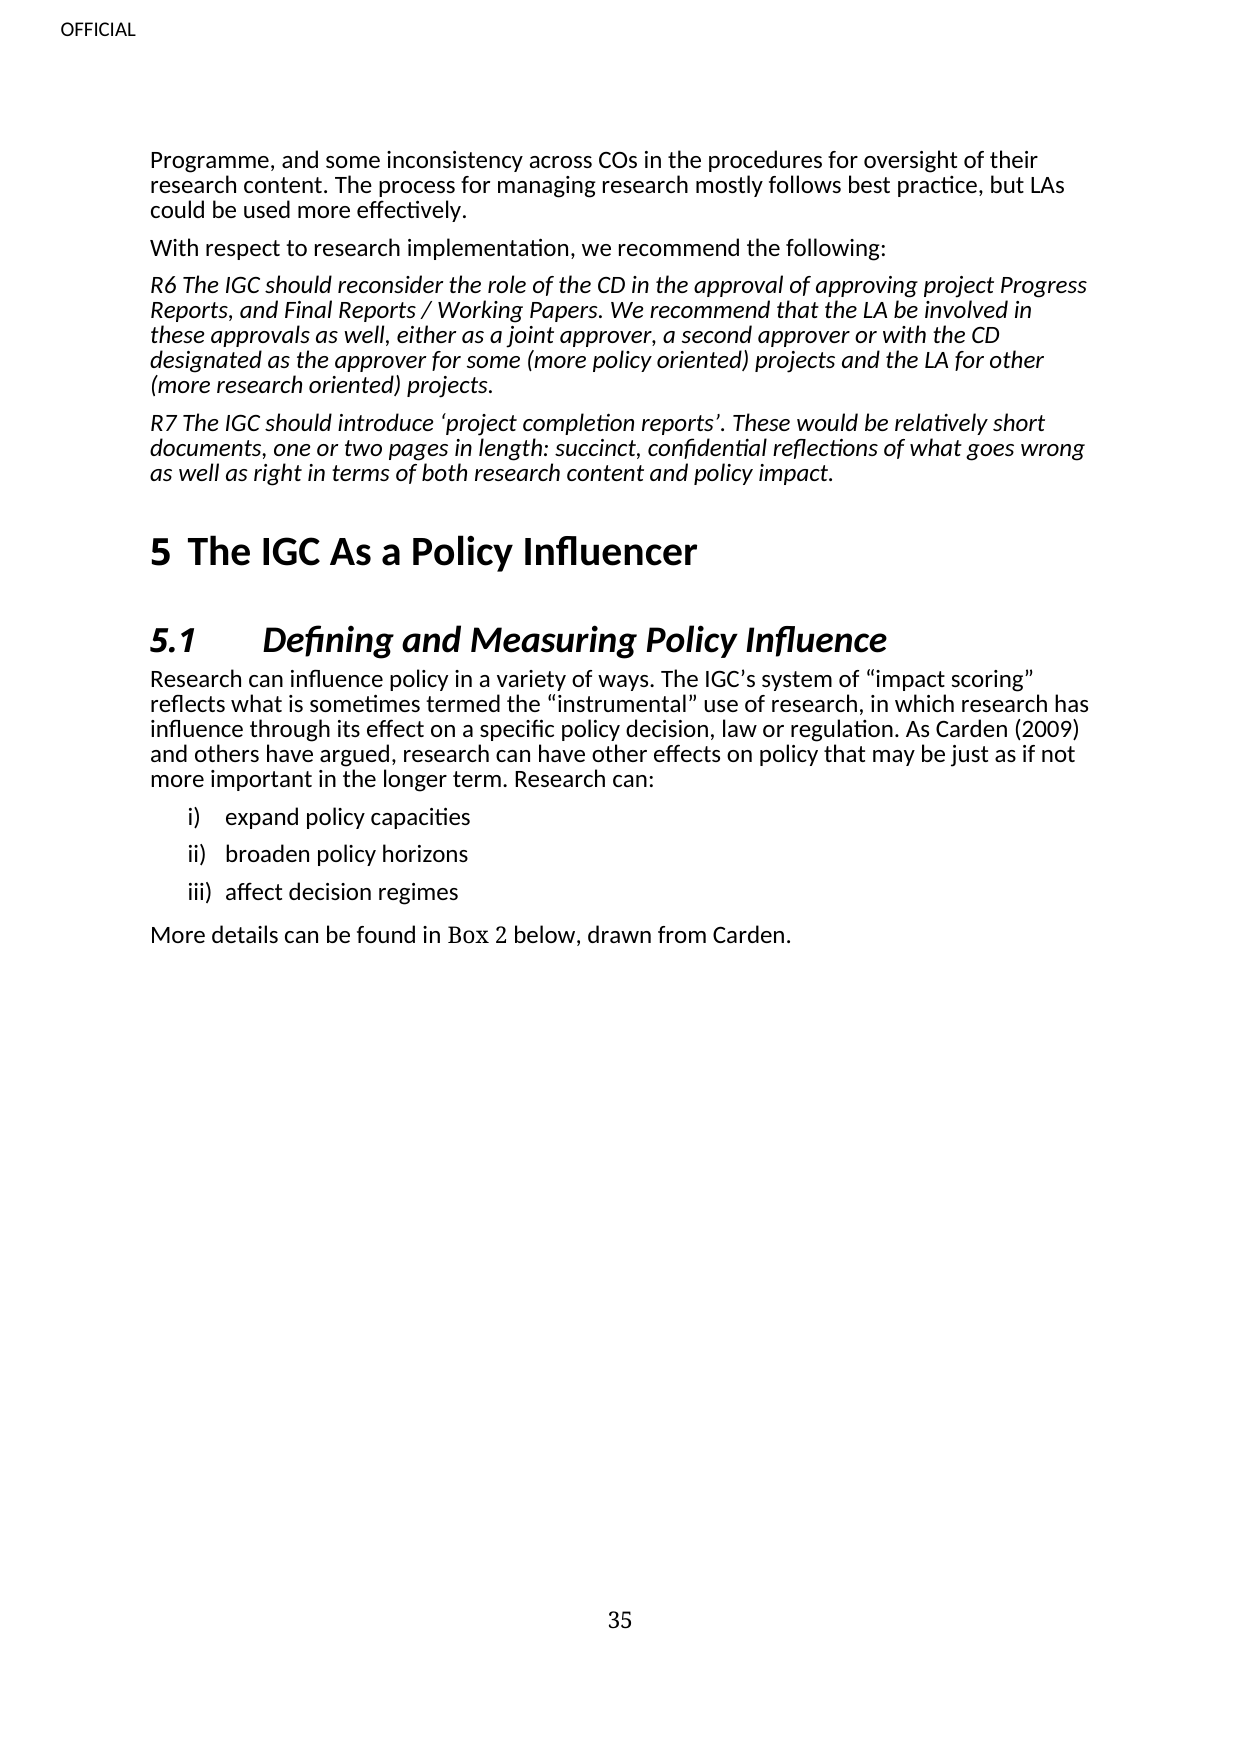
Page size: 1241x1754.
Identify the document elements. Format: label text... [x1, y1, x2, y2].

text More details can be found in Box 2 below, drawn from Carden. [150, 919, 1090, 950]
list broaden policy horizons [187, 844, 1090, 869]
text With respect to research implementation, we recommend the following: [150, 237, 1090, 262]
list expand policy capacities [187, 807, 1090, 832]
subtitle The IGC As a Policy Influencer [150, 525, 1090, 576]
text R6 The IGC should reconsider the role of the CD in the approval of approving project Progress Reports, and Final Reports / Working Papers. We recommend that the LA be involved in these approvals as well, either as a joint approver, a second approver or with the CD designated as the approver for some (more policy oriented) projects and the LA for other (more research oriented) projects. [150, 275, 1090, 400]
text R7 The IGC should introduce ‘project completion reports’. These would be relatively short documents, one or two pages in length: succinct, confidential reflections of what goes wrong as well as right in terms of both research content and policy impact. [150, 412, 1090, 487]
text Research can influence policy in a variety of ways. The IGC’s system of “impact scoring” reflects what is sometimes termed the “instrumental” use of research, in which research has influence through its effect on a specific policy decision, law or regulation. As Carden (2009) and others have argued, research can have other effects on policy that may be just as if not more important in the longer term. Research can: [150, 669, 1090, 794]
list affect decision regimes [187, 882, 1090, 907]
subtitle Defining and Measuring Policy Influence [150, 617, 1090, 662]
text Programme, and some inconsistency across COs in the procedures for oversight of their research content. The process for managing research mostly follows best practice, but LAs could be used more effectively. [150, 150, 1090, 225]
